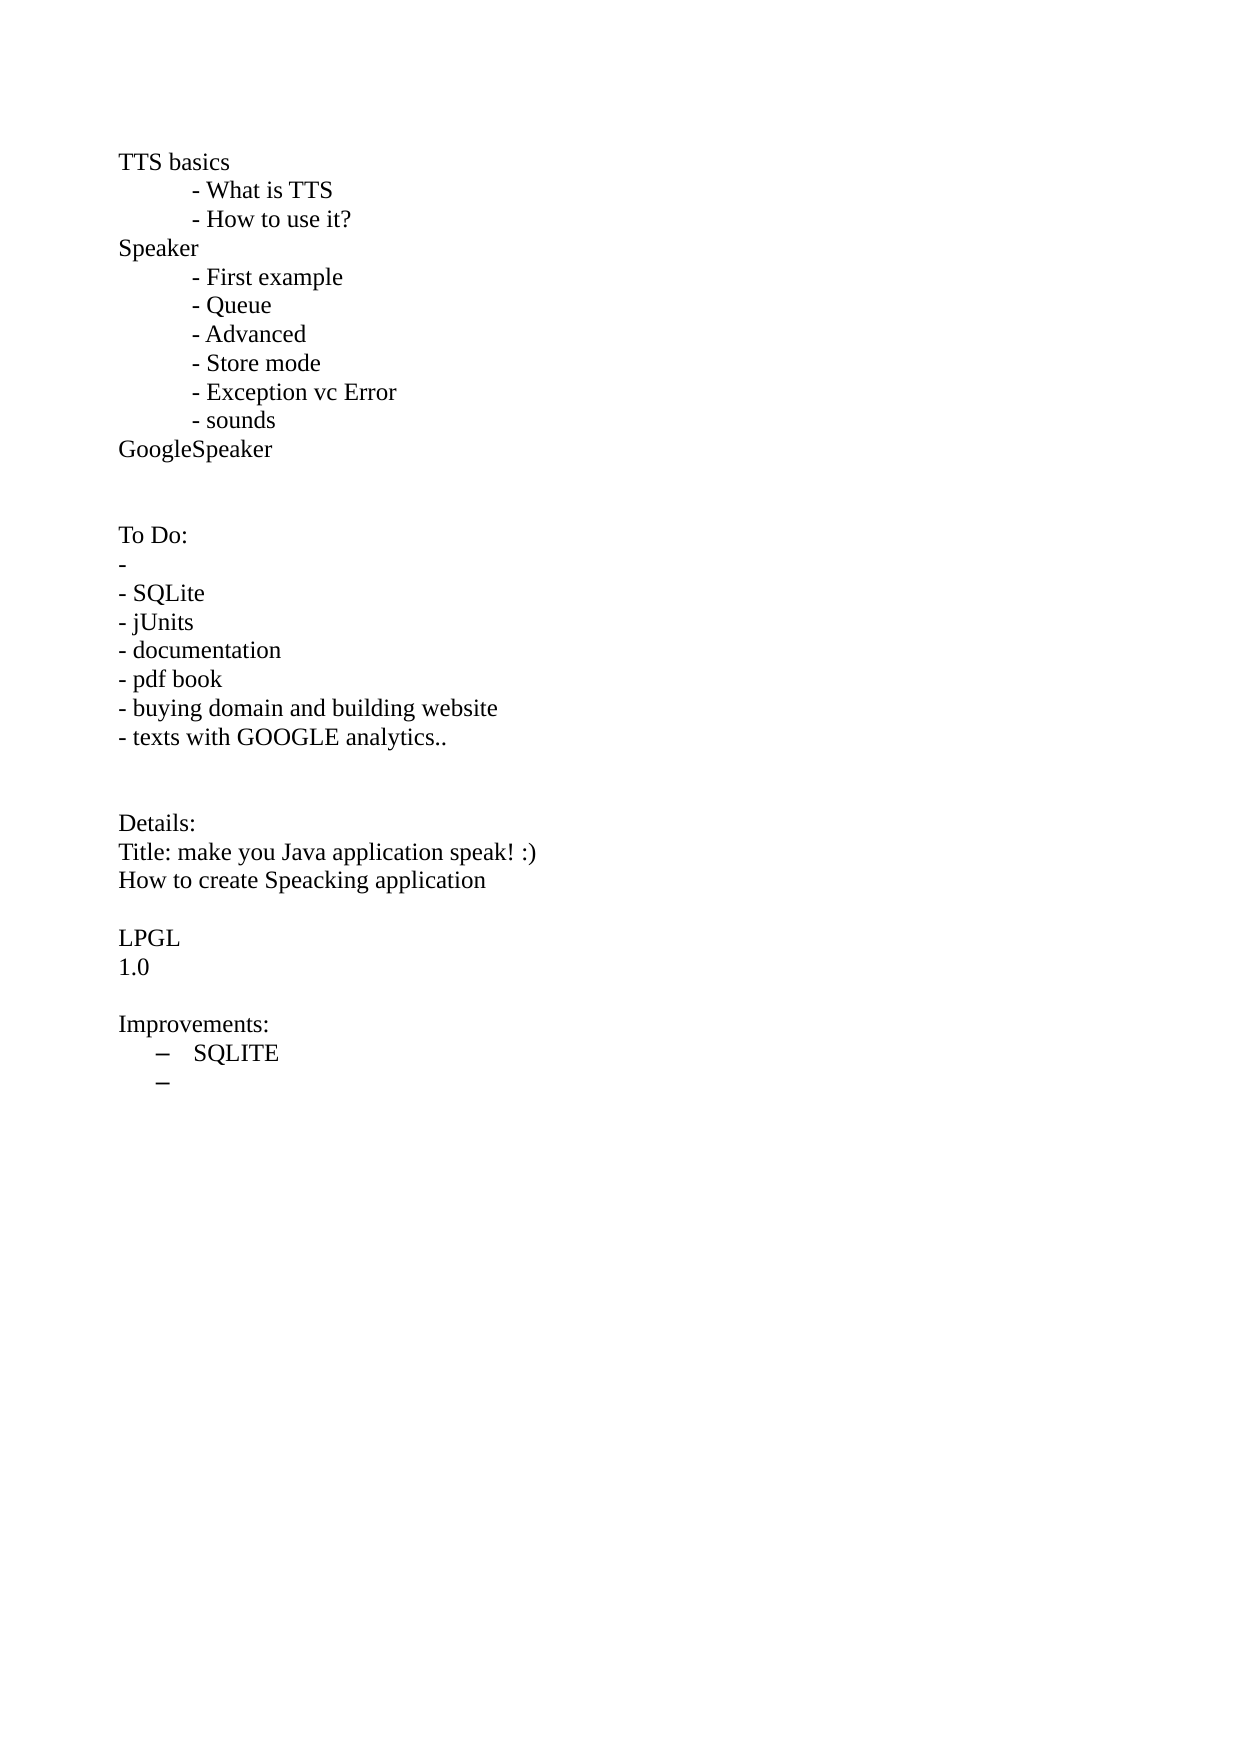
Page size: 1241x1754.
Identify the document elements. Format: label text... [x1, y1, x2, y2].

text - texts with GOOGLE analytics.. [118, 722, 1122, 751]
list SQLITE [156, 1038, 1122, 1067]
text - sounds [118, 406, 1122, 434]
text - buying domain and building website [118, 693, 1122, 722]
text GoogleSpeaker [118, 434, 1122, 463]
text - What is TTS [118, 176, 1122, 204]
text Improvements: [118, 1009, 1122, 1038]
text - documentation [118, 636, 1122, 664]
text - Store mode [118, 348, 1122, 377]
text How to create Speacking application [118, 866, 1122, 894]
text - [118, 549, 1122, 578]
text Title: make you Java application speak! :) [118, 837, 1122, 866]
text To Do: [118, 521, 1122, 549]
text - jUnits [118, 607, 1122, 636]
text Speaker [118, 233, 1122, 262]
text 1.0 [118, 952, 1122, 981]
text - First example [118, 262, 1122, 291]
text - SQLite [118, 578, 1122, 607]
text Details: [118, 808, 1122, 837]
text TTS basics [118, 147, 1122, 176]
text - How to use it? [118, 204, 1122, 233]
text - pdf book [118, 664, 1122, 693]
text - Exception vc Error [118, 377, 1122, 406]
text - Advanced [118, 319, 1122, 348]
text - Queue [118, 291, 1122, 319]
text LPGL [118, 923, 1122, 952]
